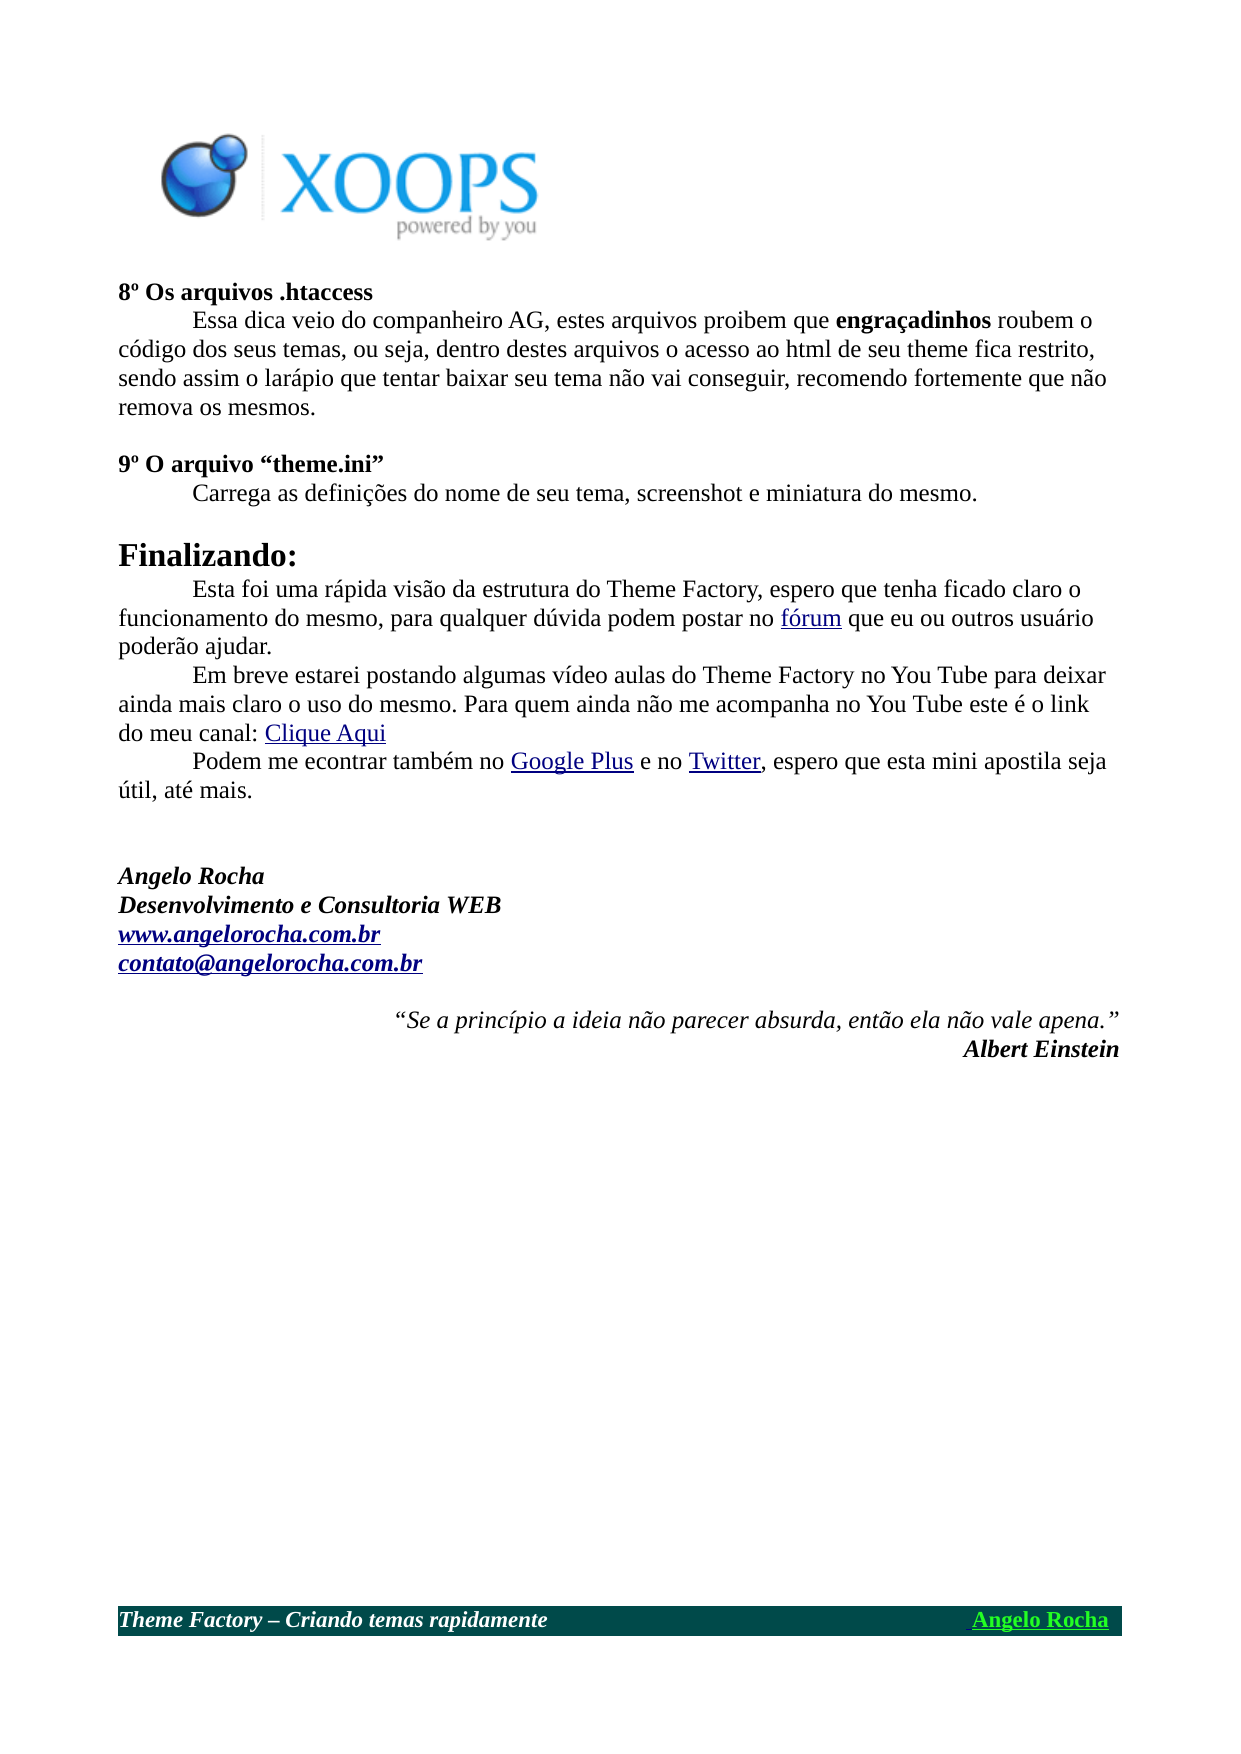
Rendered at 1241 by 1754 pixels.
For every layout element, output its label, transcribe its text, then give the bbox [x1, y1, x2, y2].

text “Se a princípio a ideia não parecer absurda, então ela não vale apena.” [118, 1005, 1122, 1034]
text Desenvolvimento e Consultoria WEB [118, 890, 1122, 919]
text Esta foi uma rápida visão da estrutura do Theme Factory, espero que tenha ficado claro o funcionamento do mesmo, para qualquer dúvida podem postar no fórum que eu ou outros usuário poderão ajudar. [118, 574, 1122, 660]
picture [118, 117, 587, 249]
text Angelo Rocha [118, 861, 1122, 890]
text Essa dica veio do companheiro AG, estes arquivos proibem que engraçadinhos roubem o código dos seus temas, ou seja, dentro destes arquivos o acesso ao html de seu theme fica restrito, sendo assim o larápio que tentar baixar seu tema não vai conseguir, recomendo fortemente que não remova os mesmos. [118, 306, 1122, 421]
text Carrega as definições do nome de seu tema, screenshot e miniatura do mesmo. [118, 478, 1122, 507]
text Finalizando: [118, 536, 1122, 574]
text Em breve estarei postando algumas vídeo aulas do Theme Factory no You Tube para deixar ainda mais claro o uso do mesmo. Para quem ainda não me acompanha no You Tube este é o link do meu canal: Clique Aqui [118, 660, 1122, 746]
text 9º O arquivo “theme.ini” [118, 449, 1122, 478]
text Podem me econtrar também no Google Plus e no Twitter, espero que esta mini apostila seja útil, até mais. [118, 746, 1122, 804]
text www.angelorocha.com.br [118, 919, 1122, 948]
text Albert Einstein [118, 1034, 1122, 1063]
text 8º Os arquivos .htaccess [118, 277, 1122, 306]
text contato@angelorocha.com.br [118, 948, 1122, 976]
